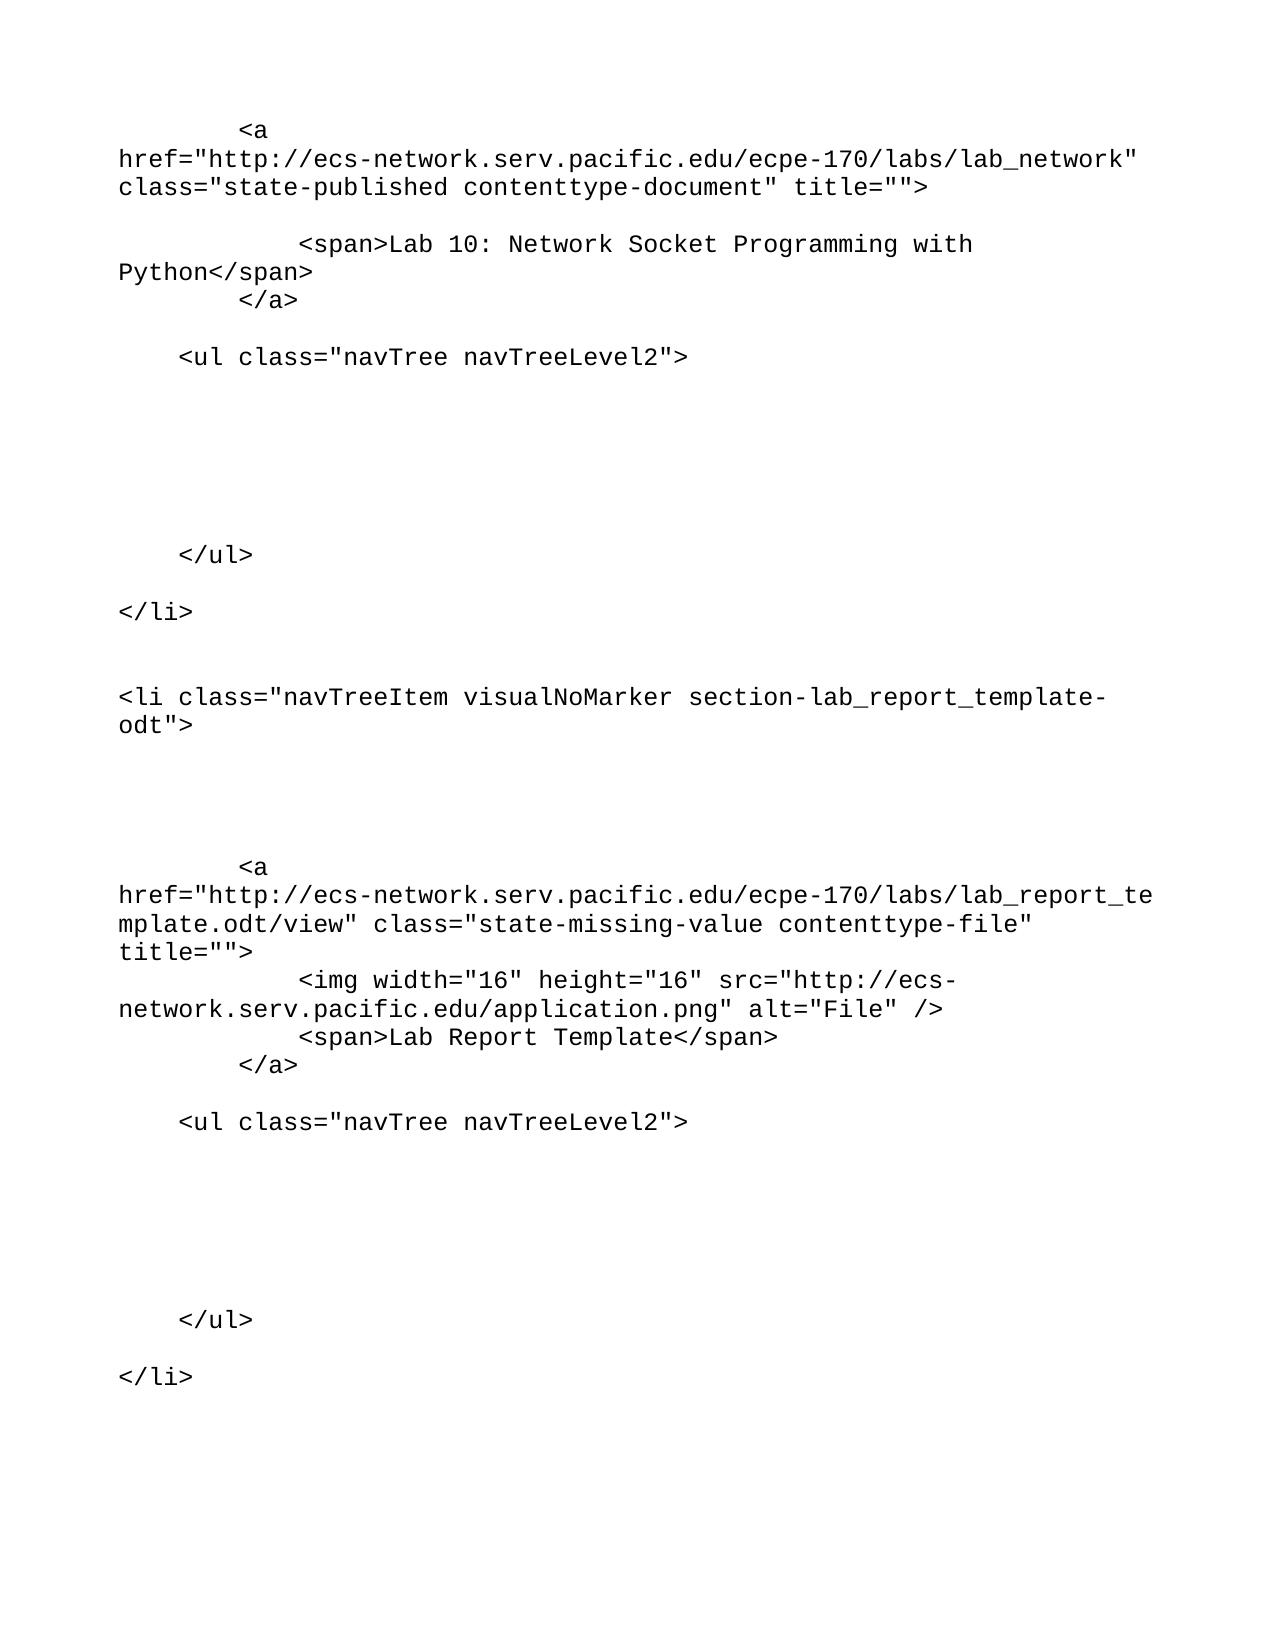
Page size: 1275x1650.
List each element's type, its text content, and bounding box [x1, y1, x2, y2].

text <a href="http://ecs-network.serv.pacific.edu/ecpe-170/labs/lab_report_template.odt/view" class="state-missing-value contenttype-file" title=""> [118, 855, 1157, 968]
text <a href="http://ecs-network.serv.pacific.edu/ecpe-170/labs/lab_network" class="state-published contenttype-document" title=""> [118, 118, 1157, 203]
text </li> [118, 1365, 1157, 1393]
text </a> [118, 1053, 1157, 1081]
text <ul class="navTree navTreeLevel2"> [118, 1110, 1157, 1138]
text <li class="navTreeItem visualNoMarker section-lab_report_template-odt"> [118, 685, 1157, 741]
text <span>Lab Report Template</span> [118, 1025, 1157, 1053]
text <ul class="navTree navTreeLevel2"> [118, 345, 1157, 373]
text </a> [118, 288, 1157, 316]
text </li> [118, 600, 1157, 628]
text </ul> [118, 543, 1157, 571]
text <span>Lab 10: Network Socket Programming with Python</span> [118, 231, 1157, 288]
text <img width="16" height="16" src="http://ecs-network.serv.pacific.edu/application.png" alt="File" /> [118, 968, 1157, 1025]
text </ul> [118, 1308, 1157, 1336]
